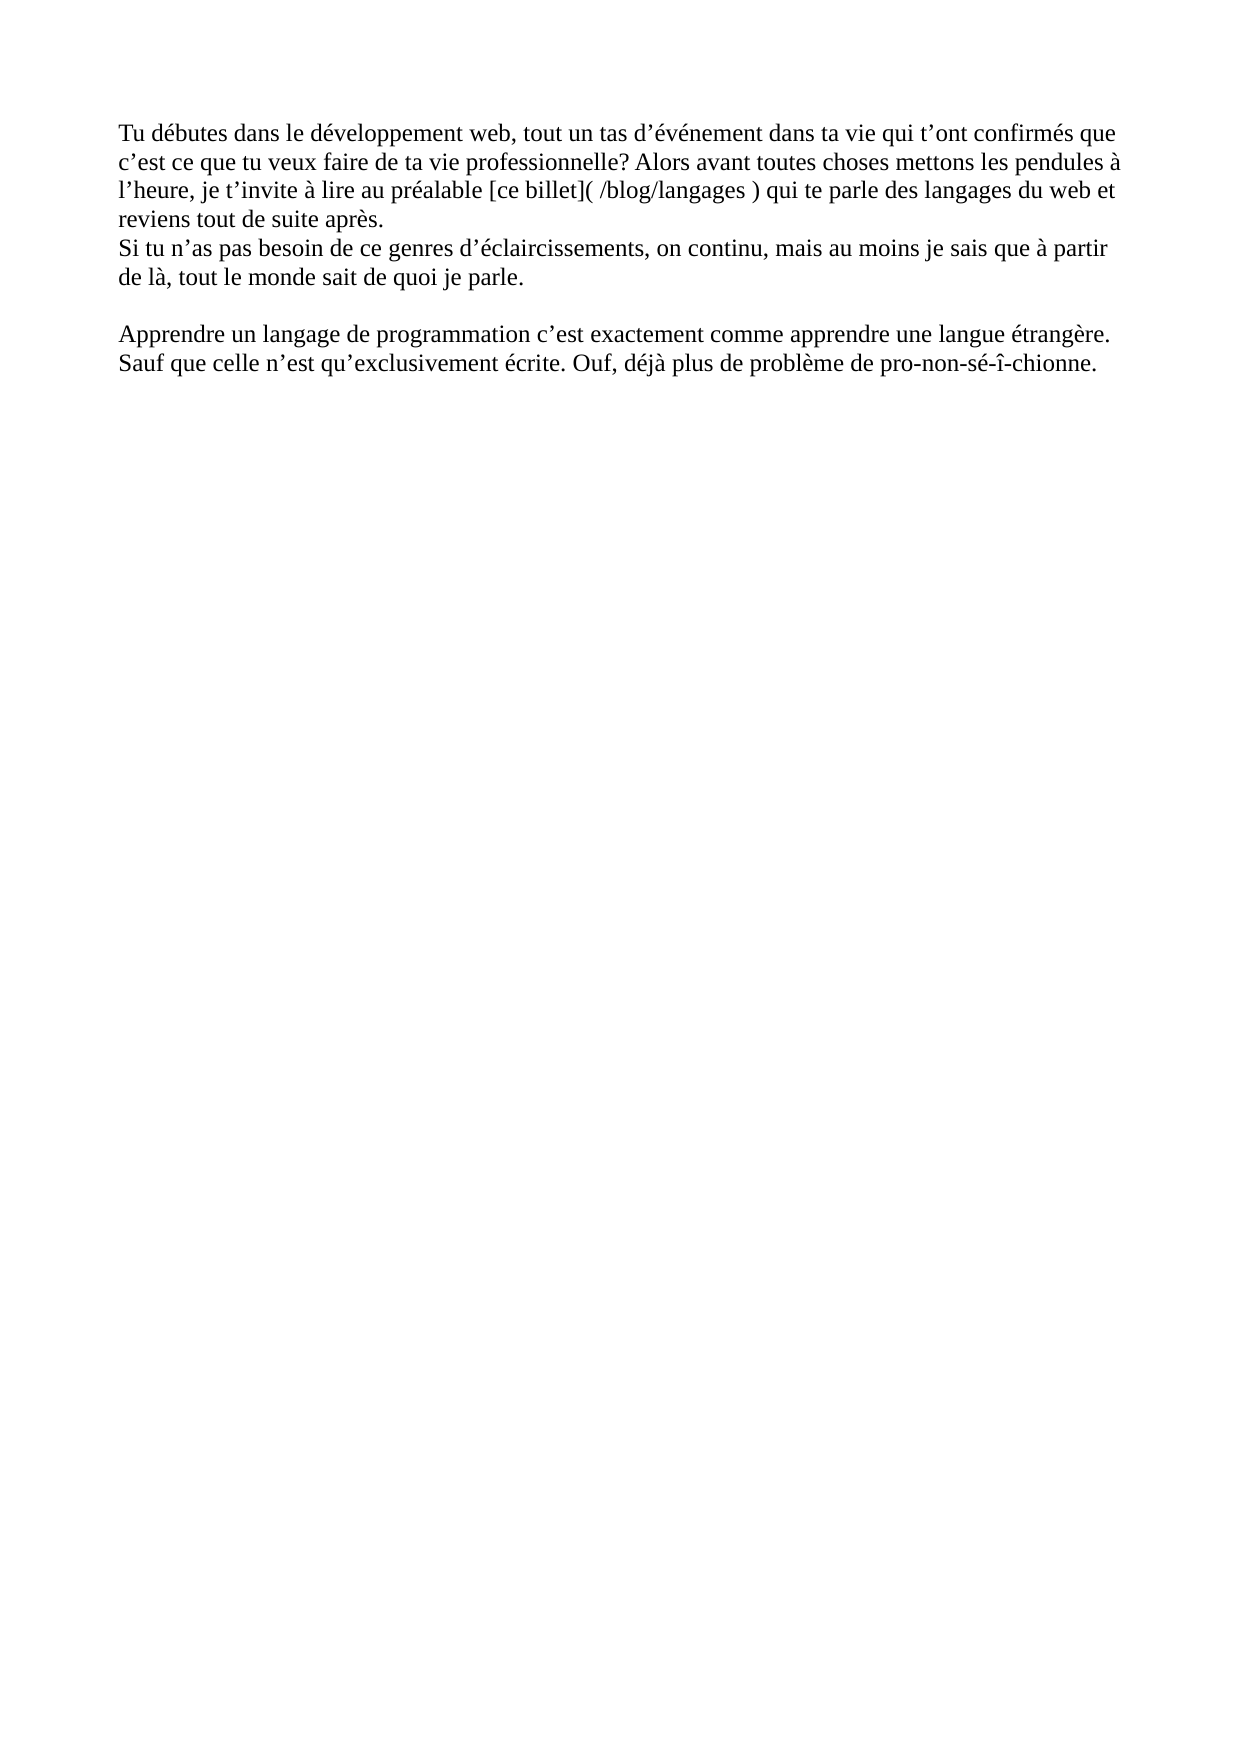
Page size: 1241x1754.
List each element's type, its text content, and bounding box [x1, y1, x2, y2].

text Tu débutes dans le développement web, tout un tas d’événement dans ta vie qui t’ont confirmés que c’est ce que tu veux faire de ta vie professionnelle? Alors avant toutes choses mettons les pendules à l’heure, je t’invite à lire au préalable [ce billet]( /blog/langages ) qui te parle des langages du web et reviens tout de suite après. [118, 118, 1122, 233]
text Si tu n’as pas besoin de ce genres d’éclaircissements, on continu, mais au moins je sais que à partir de là, tout le monde sait de quoi je parle. [118, 233, 1122, 291]
text Apprendre un langage de programmation c’est exactement comme apprendre une langue étrangère. Sauf que celle n’est qu’exclusivement écrite. Ouf, déjà plus de problème de pro-non-sé-î-chionne. [118, 319, 1122, 377]
